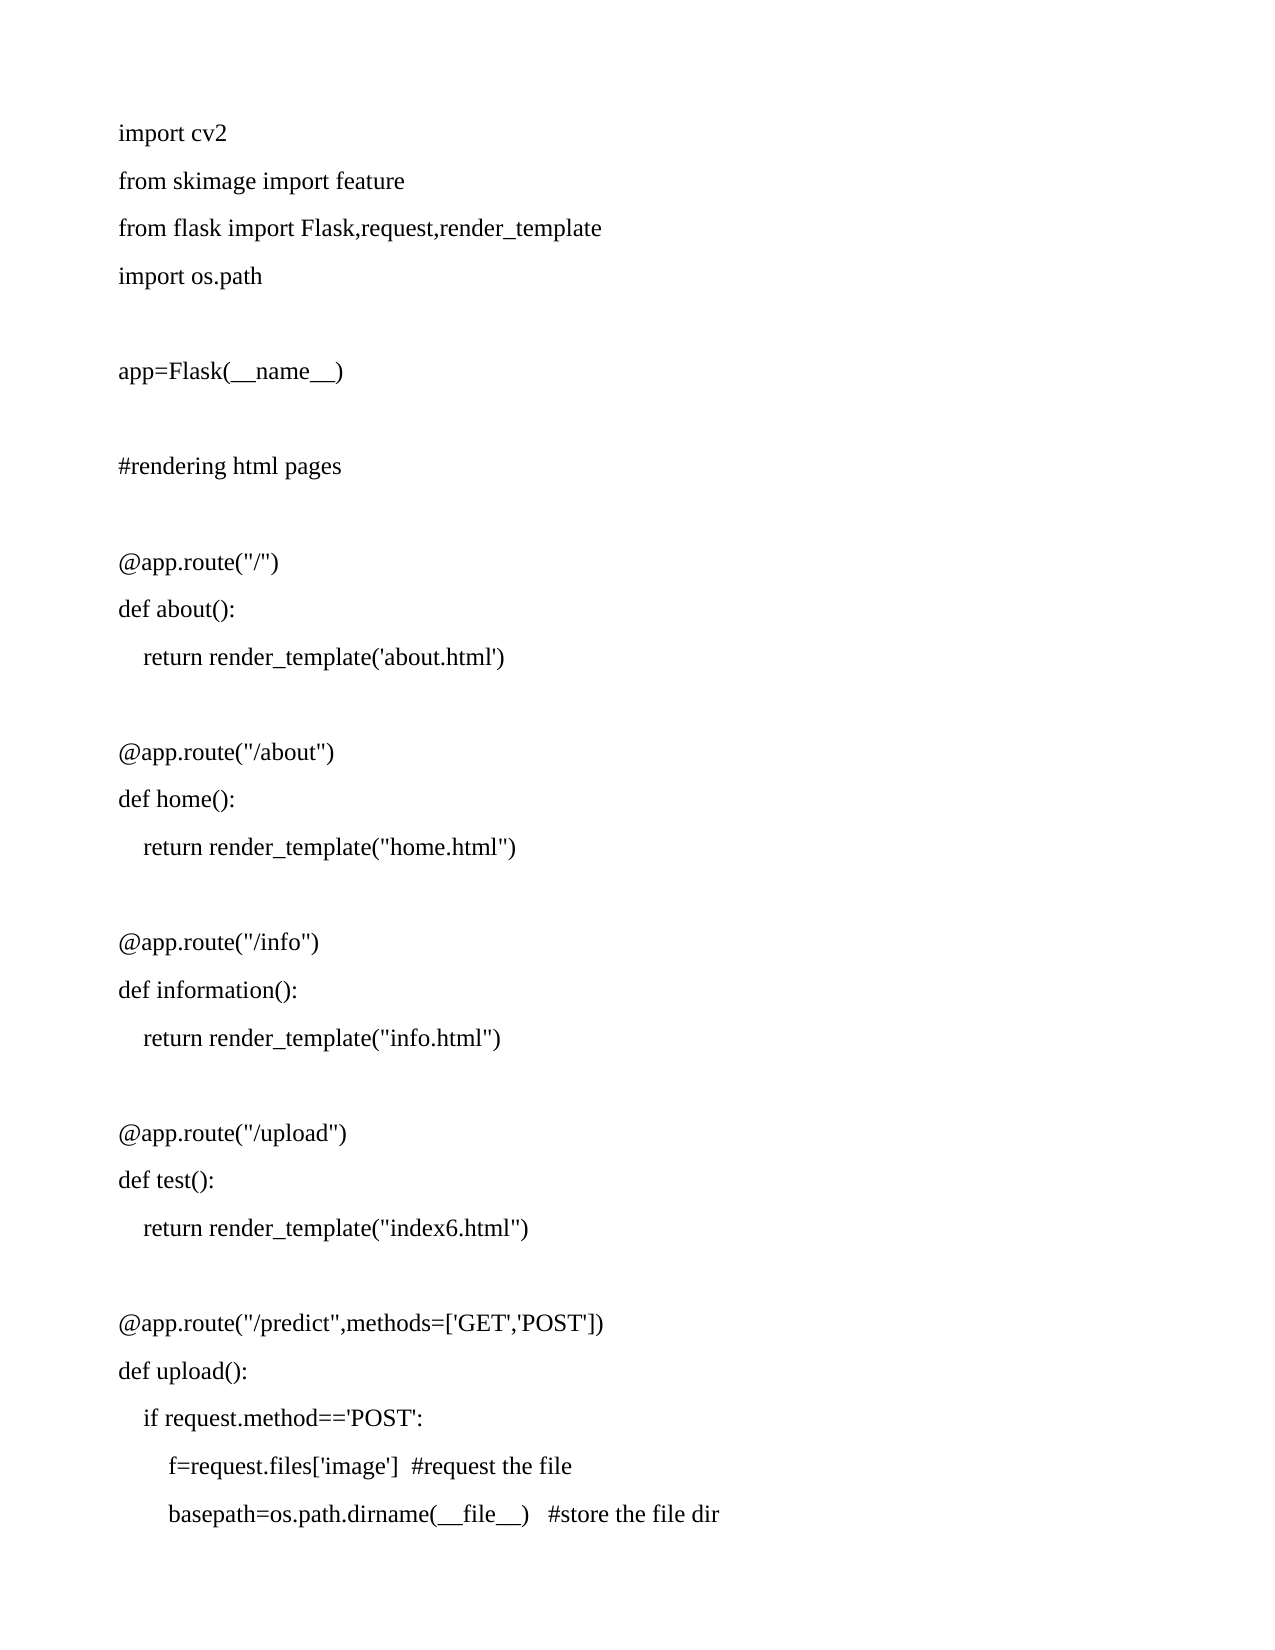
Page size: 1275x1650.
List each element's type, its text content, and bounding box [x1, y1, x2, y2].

text def test(): [118, 1165, 1157, 1194]
text def home(): [118, 784, 1157, 813]
text def upload(): [118, 1356, 1157, 1384]
text def about(): [118, 594, 1157, 623]
text def information(): [118, 975, 1157, 1004]
text app=Flask(__name__) [118, 356, 1157, 385]
text #rendering html pages [118, 451, 1157, 480]
text @app.route("/info") [118, 927, 1157, 956]
text @app.route("/predict",methods=['GET','POST']) [118, 1308, 1157, 1337]
text return render_template("home.html") [118, 832, 1157, 861]
text @app.route("/") [118, 547, 1157, 575]
text @app.route("/upload") [118, 1118, 1157, 1147]
text return render_template("index6.html") [118, 1213, 1157, 1242]
text basepath=os.path.dirname(__file__) #store the file dir [118, 1499, 1157, 1527]
text return render_template('about.html') [118, 642, 1157, 671]
text if request.method=='POST': [118, 1403, 1157, 1432]
text from skimage import feature [118, 166, 1157, 194]
text return render_template("info.html") [118, 1023, 1157, 1051]
text import os.path [118, 261, 1157, 290]
text import cv2 [118, 118, 1157, 147]
text from flask import Flask,request,render_template [118, 213, 1157, 242]
text f=request.files['image'] #request the file [118, 1451, 1157, 1480]
text @app.route("/about") [118, 737, 1157, 766]
